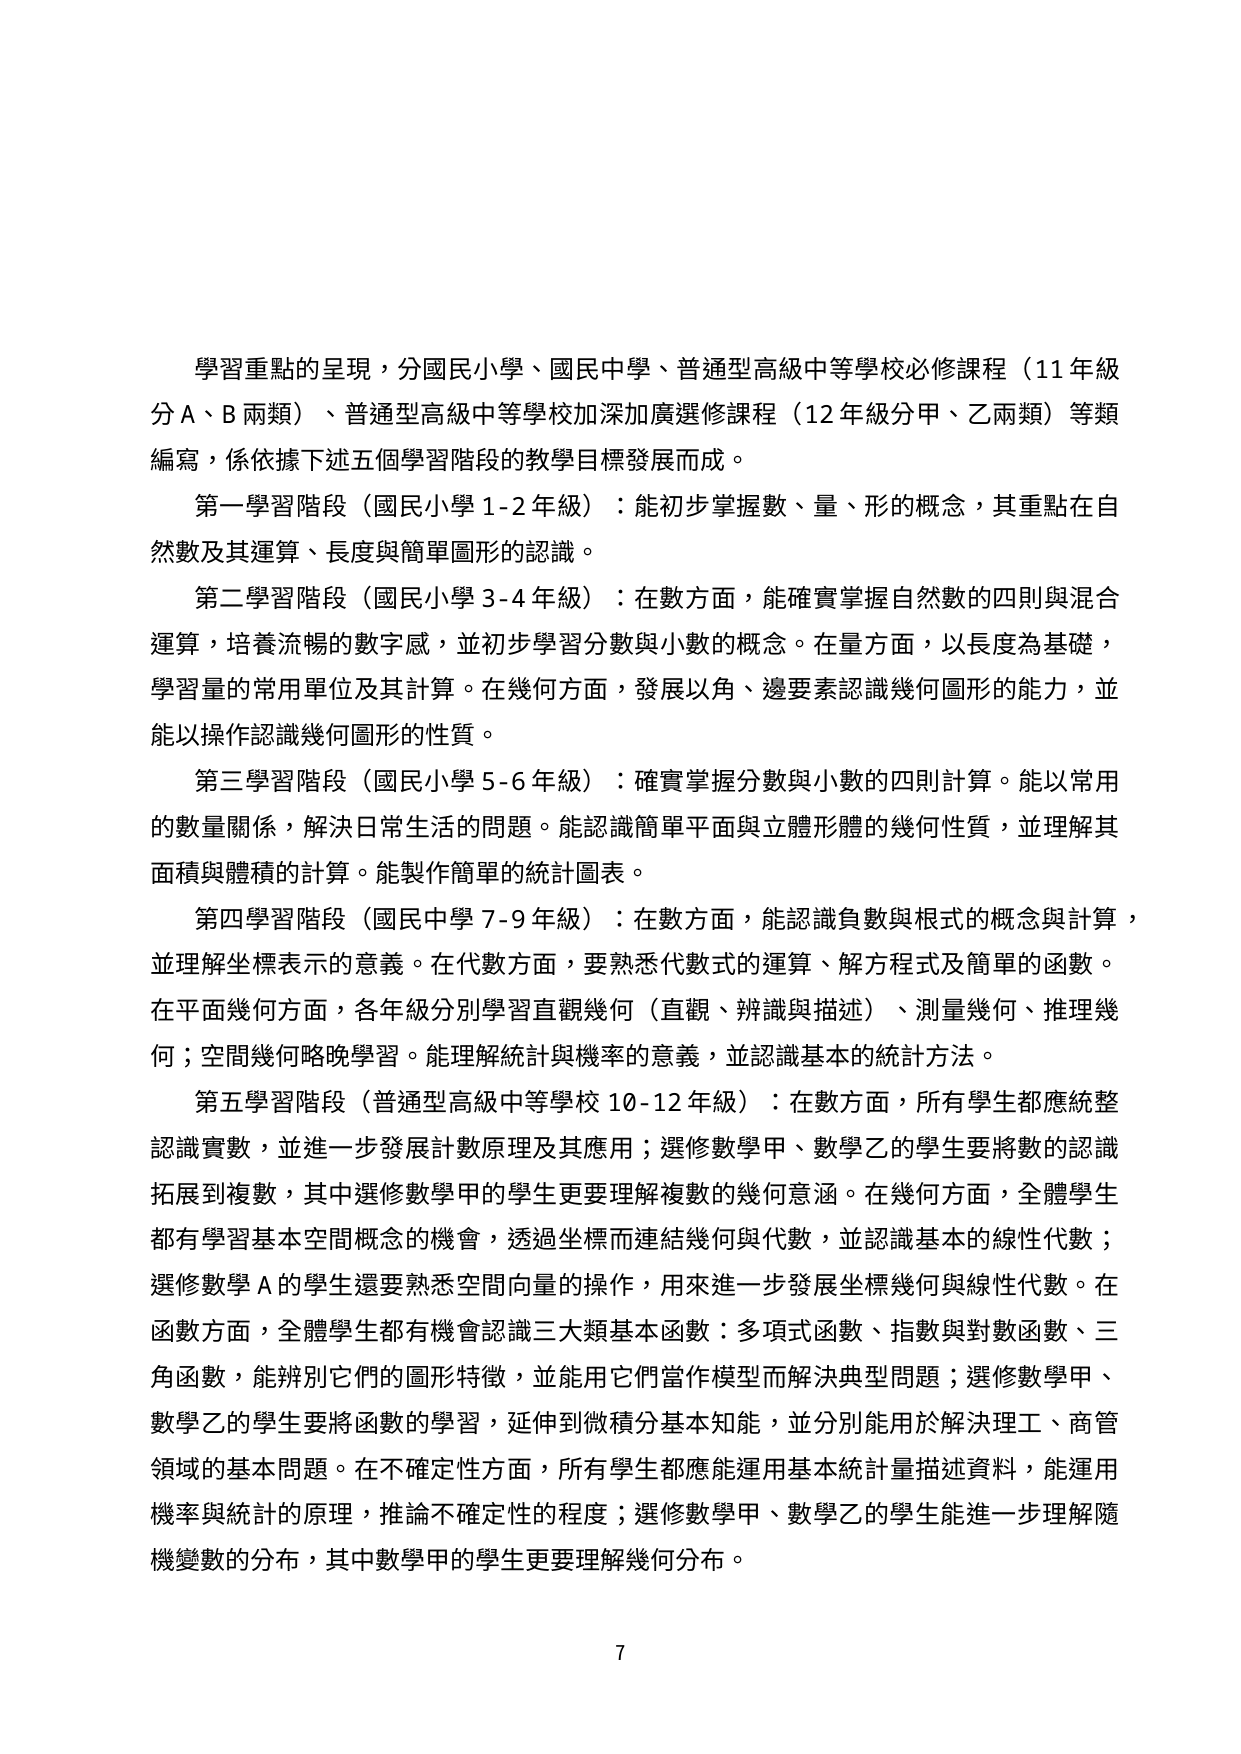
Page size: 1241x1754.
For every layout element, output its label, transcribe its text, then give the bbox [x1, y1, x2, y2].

text 第二學習階段（國民小學3-4年級）：在數方面，能確實掌握自然數的四則與混合運算，培養流暢的數字感，並初步學習分數與小數的概念。在量方面，以長度為基礎，學習量的常用單位及其計算。在幾何方面，發展以角、邊要素認識幾何圖形的能力，並能以操作認識幾何圖形的性質。 [150, 571, 1120, 754]
text 第三學習階段（國民小學5-6年級）：確實掌握分數與小數的四則計算。能以常用的數量關係，解決日常生活的問題。能認識簡單平面與立體形體的幾何性質，並理解其面積與體積的計算。能製作簡單的統計圖表。 [150, 754, 1120, 891]
text 第五學習階段（普通型高級中等學校10-12年級）：在數方面，所有學生都應統整認識實數，並進一步發展計數原理及其應用；選修數學甲、數學乙的學生要將數的認識拓展到複數，其中選修數學甲的學生更要理解複數的幾何意涵。在幾何方面，全體學生都有學習基本空間概念的機會，透過坐標而連結幾何與代數，並認識基本的線性代數；選修數學A的學生還要熟悉空間向量的操作，用來進一步發展坐標幾何與線性代數。在函數方面，全體學生都有機會認識三大類基本函數：多項式函數、指數與對數函數、三角函數，能辨別它們的圖形特徵，並能用它們當作模型而解決典型問題；選修數學甲、數學乙的學生要將函數的學習，延伸到微積分基本知能，並分別能用於解決理工、商管領域的基本問題。在不確定性方面，所有學生都應能運用基本統計量描述資料，能運用機率與統計的原理，推論不確定性的程度；選修數學甲、數學乙的學生能進一步理解隨機變數的分布，其中數學甲的學生更要理解幾何分布。 [150, 1075, 1120, 1579]
text 學習重點的呈現，分國民小學、國民中學、普通型高級中等學校必修課程（11年級分A、B兩類）、普通型高級中等學校加深加廣選修課程（12年級分甲、乙兩類）等類編寫，係依據下述五個學習階段的教學目標發展而成。 [150, 341, 1120, 479]
text 第四學習階段（國民中學7-9年級）：在數方面，能認識負數與根式的概念與計算，並理解坐標表示的意義。在代數方面，要熟悉代數式的運算、解方程式及簡單的函數。在平面幾何方面，各年級分別學習直觀幾何（直觀、辨識與描述）、測量幾何、推理幾何；空間幾何略晚學習。能理解統計與機率的意義，並認識基本的統計方法。 [150, 891, 1120, 1075]
text 第一學習階段（國民小學1-2年級）：能初步掌握數、量、形的概念，其重點在自然數及其運算、長度與簡單圖形的認識。 [150, 479, 1120, 571]
